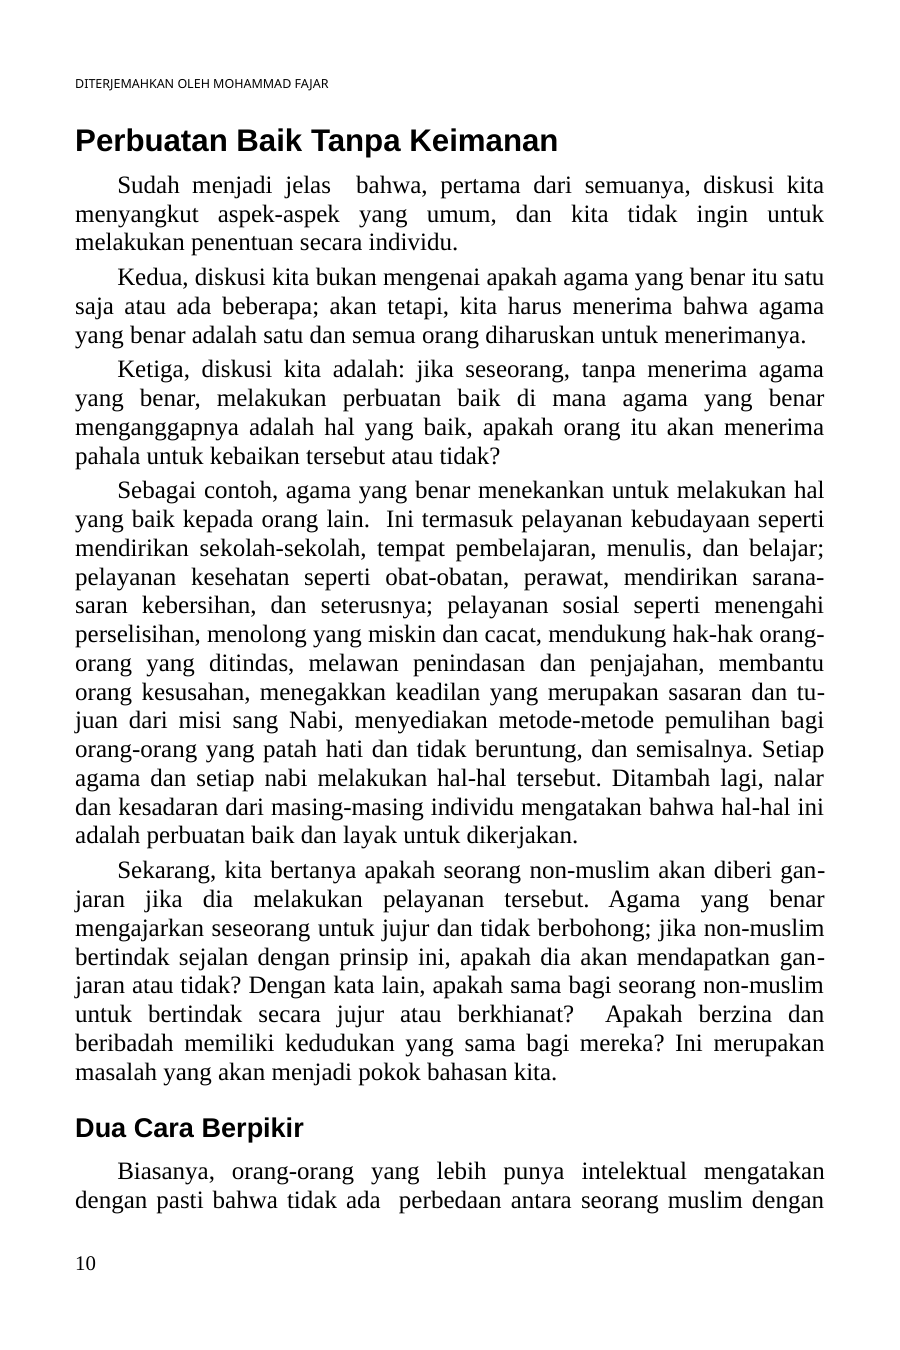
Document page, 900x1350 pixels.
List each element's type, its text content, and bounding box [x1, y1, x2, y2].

subtitle Dua Cara Berpikir [75, 1112, 825, 1143]
text Kedua, diskusi kita bukan mengenai apakah agama yang benar itu satu saja atau ada beberapa; akan tetapi, kita harus menerima bahwa agama yang benar adalah satu dan semua orang diharuskan untuk menerimanya. [75, 262, 825, 348]
text Ketiga, diskusi kita adalah: jika seseorang, tanpa menerima agama yang benar, melakukan perbuatan baik di mana agama yang benar menganggapnya adalah hal yang baik, apakah orang itu akan menerima pahala untuk kebaikan tersebut atau tidak? [75, 354, 825, 469]
text Sebagai contoh, agama yang benar menekankan untuk melakukan hal yang baik kepada orang lain. Ini termasuk pelayanan kebudayaan seperti mendirikan sekolah-sekolah, tempat pembelajaran, menulis, dan belajar; pelayanan kesehatan seperti obat-obatan, perawat, mendirikan sarana-saran kebersihan, dan seterusnya; pelayanan sosial seperti menengahi perselisihan, menolong yang miskin dan cacat, mendukung hak-hak orang-orang yang ditindas, melawan penindasan dan penjajahan, membantu orang kesusahan, menegakkan keadilan yang merupakan sasaran dan tu­juan dari misi sang Nabi, menyediakan metode-metode pemulihan bagi orang-orang yang patah hati dan tidak beruntung, dan semisalnya. Setiap agama dan setiap nabi melakukan hal-hal tersebut. Ditambah lagi, nalar dan kesadaran dari masing-masing individu mengatakan bahwa hal-hal ini adalah perbuatan baik dan layak untuk dikerjakan. [75, 476, 825, 849]
subtitle Perbuatan Baik Tanpa Keimanan [75, 122, 825, 157]
text Sekarang, kita bertanya apakah seorang non-muslim akan diberi gan­jaran jika dia melakukan pelayanan tersebut. Agama yang benar mengajarkan seseorang untuk jujur dan tidak berbohong; jika non-muslim bertindak sejalan dengan prinsip ini, apakah dia akan mendapatkan gan­jaran atau tidak? Dengan kata lain, apakah sama bagi seorang non-muslim untuk bertindak secara jujur atau berkhianat? Apakah berzina dan beribadah memiliki kedudukan yang sama bagi mereka? Ini merupakan masalah yang akan menjadi pokok bahasan kita. [75, 855, 825, 1085]
text Biasanya, orang-orang yang lebih punya intelektual mengatakan dengan pasti bahwa tidak ada perbedaan antara seorang muslim dengan [75, 1156, 825, 1213]
text Sudah menjadi jelas bahwa, pertama dari semuanya, diskusi kita menyangkut aspek-aspek yang umum, dan kita tidak ingin untuk melakukan penentuan secara individu. [75, 170, 825, 256]
